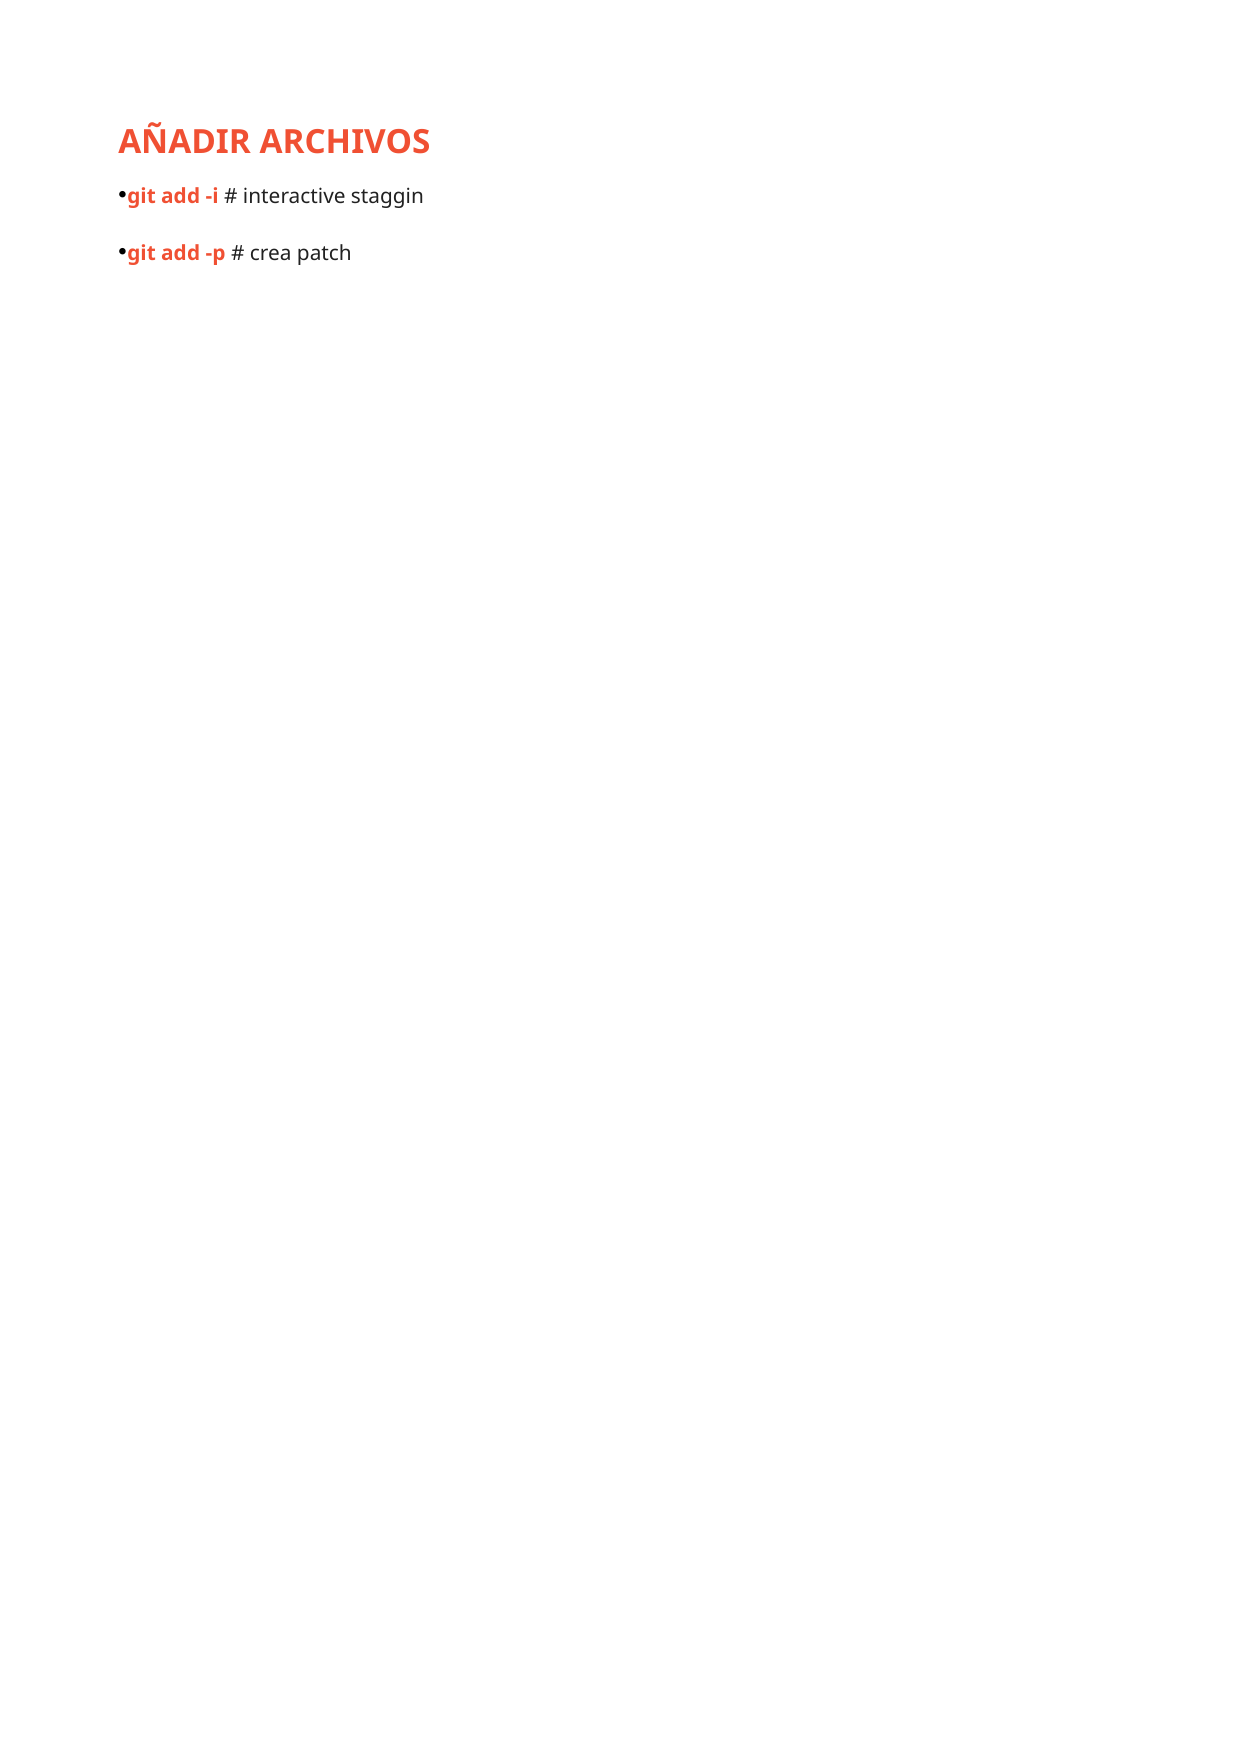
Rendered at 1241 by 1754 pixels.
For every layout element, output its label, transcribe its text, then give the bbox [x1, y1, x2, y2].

list git add -p # crea patch [118, 238, 1122, 267]
list git add -i # interactive staggin [118, 182, 1122, 210]
subtitle AÑADIR ARCHIVOS [118, 118, 1122, 163]
